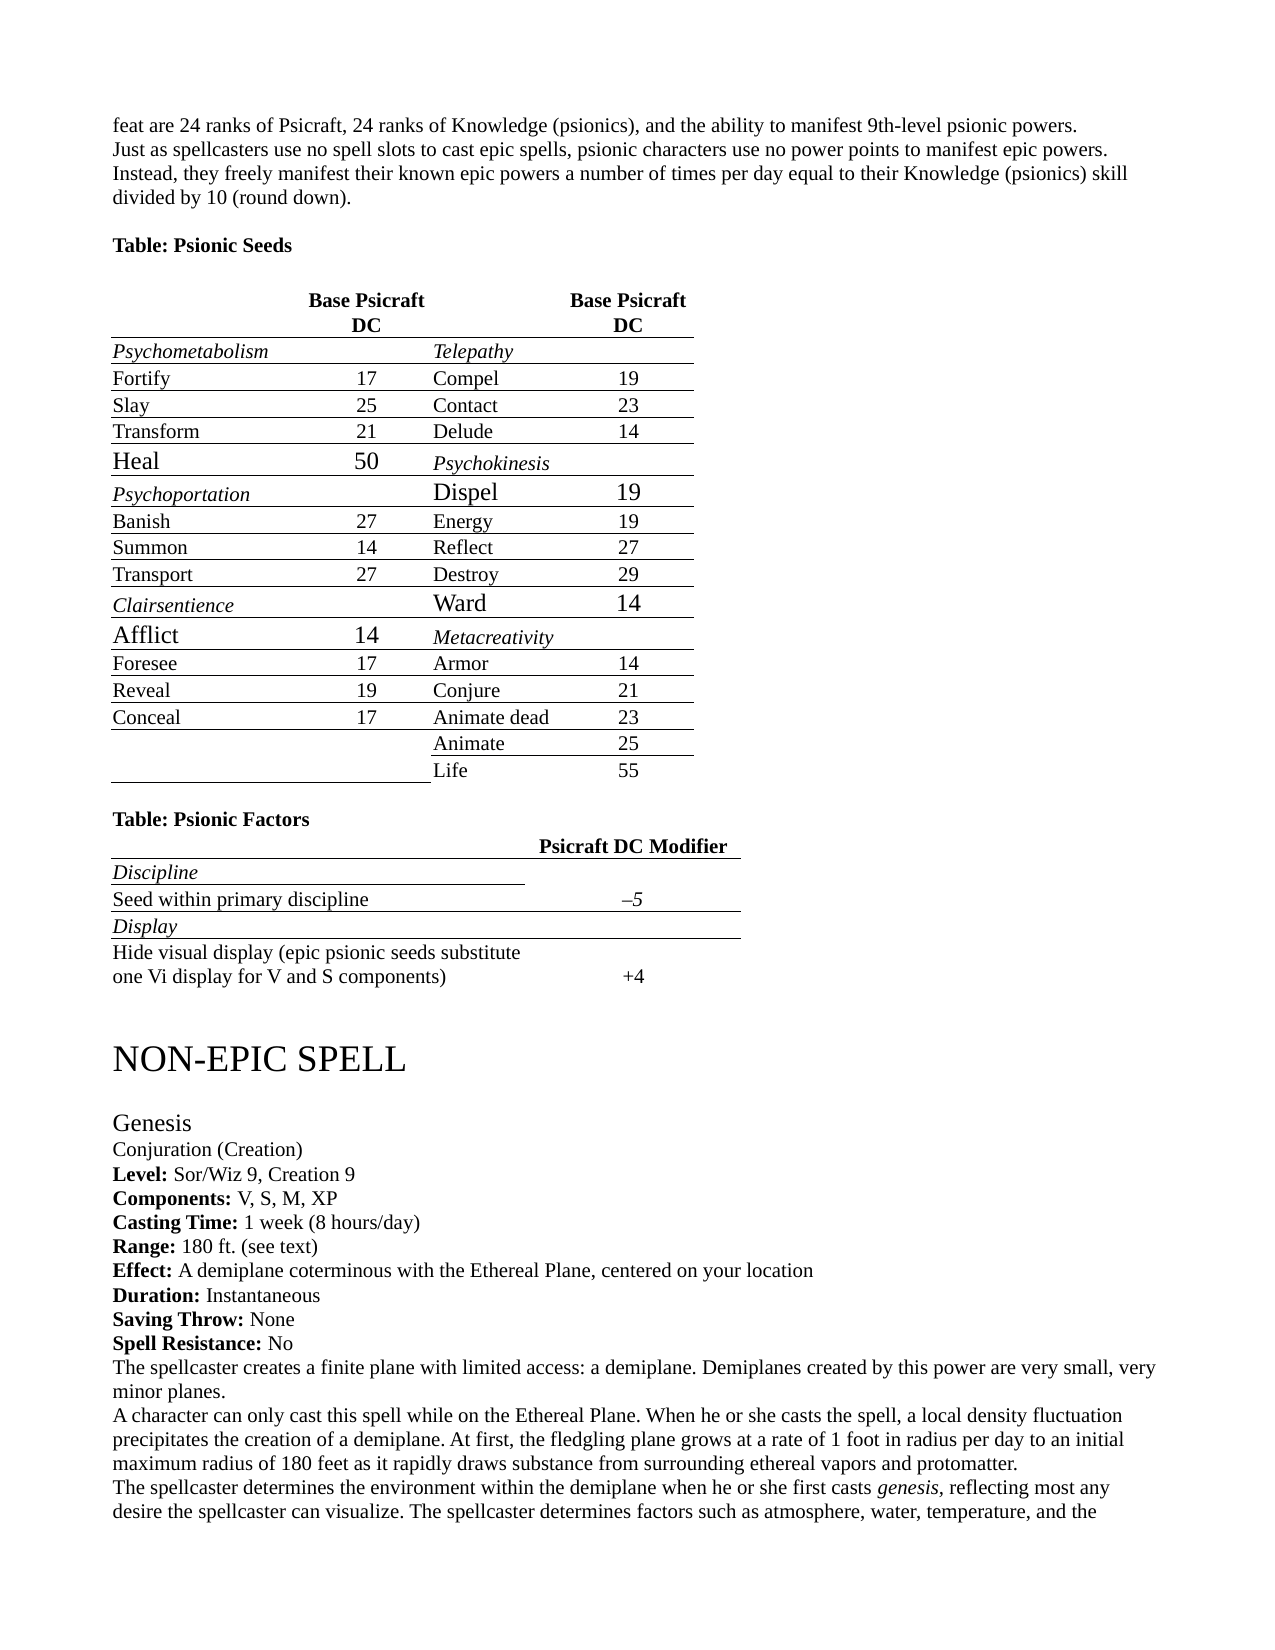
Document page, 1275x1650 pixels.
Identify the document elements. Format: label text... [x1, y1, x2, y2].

table_cell 14 [563, 650, 694, 675]
table_cell 27 [563, 534, 694, 559]
table_cell 17 [302, 703, 431, 729]
table_cell [302, 587, 431, 617]
text A character can only cast this spell while on the Ethereal Plane. When he or she casts the spell, a local density fluctuation precipitates the creation of a demiplane. At first, the fledgling plane grows at a rate of 1 foot in radius per day to an initial maximum radius of 180 feet as it rapidly draws substance from surrounding ethereal vapors and protomatter. [112, 1403, 1162, 1475]
table_cell 14 [302, 534, 431, 559]
table_cell Psychokinesis [431, 444, 562, 474]
table_cell 17 [302, 650, 431, 675]
table_cell 21 [563, 676, 694, 702]
table_cell Display [111, 912, 525, 938]
table_cell 19 [563, 364, 694, 390]
table_cell 14 [563, 418, 694, 443]
text Effect: A demiplane coterminous with the Ethereal Plane, centered on your location [112, 1258, 1162, 1282]
table_cell 21 [302, 418, 431, 443]
table_cell –5 [525, 859, 741, 911]
table_cell Animate dead [431, 703, 562, 729]
table_cell Telepathy [431, 338, 562, 363]
table_cell Conjure [431, 676, 562, 702]
table_cell Contact [431, 391, 562, 417]
table_cell 27 [302, 507, 431, 533]
table_cell Metacreativity [431, 618, 562, 649]
text Casting Time: 1 week (8 hours/day) [112, 1210, 1162, 1234]
table_cell Heal [111, 444, 302, 474]
table_header Base Psicraft DC [563, 257, 694, 337]
table_cell Ward [431, 587, 562, 617]
table_cell Psychoportation [111, 476, 302, 506]
table_cell Destroy [431, 560, 562, 586]
table_cell Transport [111, 560, 302, 586]
text Components: V, S, M, XP [112, 1186, 1162, 1210]
table_cell Animate [431, 730, 562, 755]
table_cell Transform [111, 418, 302, 443]
table_cell [302, 338, 431, 363]
table_cell Life [431, 756, 562, 782]
table_cell Afflict [111, 618, 302, 649]
table_cell 29 [563, 560, 694, 586]
table_cell 50 [302, 444, 431, 474]
table_cell Hide visual display (epic psionic seeds substitute one Vi display for V and S components) [111, 939, 525, 988]
text Just as spellcasters use no spell slots to cast epic spells, psionic characters use no power points to manifest epic powers. Instead, they freely manifest their known epic powers a number of times per day equal to their Knowledge (psionics) skill divided by 10 (round down). [112, 137, 1162, 209]
table_cell 17 [302, 364, 431, 390]
table_cell Reflect [431, 534, 562, 559]
table_cell [525, 912, 741, 938]
table_cell 23 [563, 703, 694, 729]
table_cell 19 [563, 507, 694, 533]
table_cell Foresee [111, 650, 302, 675]
table_cell 25 [302, 391, 431, 417]
text Duration: Instantaneous [112, 1282, 1162, 1307]
table_cell +4 [525, 939, 741, 988]
table_cell Conceal [111, 703, 302, 729]
table_cell Slay [111, 391, 302, 417]
text feat are 24 ranks of Psicraft, 24 ranks of Knowledge (psionics), and the ability to manifest 9th-level psionic powers. [112, 112, 1162, 137]
table_cell 55 [563, 756, 694, 782]
table_cell Clairsentience [111, 587, 302, 617]
text Saving Throw: None [112, 1307, 1162, 1331]
table_header [111, 257, 302, 337]
text Level: Sor/Wiz 9, Creation 9 [112, 1161, 1162, 1186]
table_cell Seed within primary discipline [111, 885, 525, 911]
table_header [111, 831, 525, 858]
table_cell [302, 476, 431, 506]
subtitle Table: Psionic Factors [112, 807, 1162, 831]
table_cell 19 [563, 476, 694, 506]
table_cell 25 [563, 730, 694, 755]
text Table: Psionic Seeds [112, 233, 1162, 257]
table_cell 27 [302, 560, 431, 586]
text The spellcaster creates a finite plane with limited access: a demiplane. Demiplanes created by this power are very small, very minor planes. [112, 1355, 1162, 1403]
text Range: 180 ft. (see text) [112, 1234, 1162, 1258]
table_cell Psychometabolism [111, 338, 302, 363]
table_cell [563, 444, 694, 474]
table_cell Armor [431, 650, 562, 675]
table_cell [563, 618, 694, 649]
table_cell Banish [111, 507, 302, 533]
table_header [431, 257, 562, 337]
text Conjuration (Creation) [112, 1137, 1162, 1161]
text Genesis [112, 1108, 1162, 1137]
text Spell Resistance: No [112, 1331, 1162, 1355]
table_cell 14 [302, 618, 431, 649]
table_cell [111, 730, 431, 782]
table_header Psicraft DC Modifier [525, 831, 741, 858]
table_cell Reveal [111, 676, 302, 702]
table_cell [563, 338, 694, 363]
table_cell Delude [431, 418, 562, 443]
table_header Base Psicraft DC [302, 257, 431, 337]
table_cell 23 [563, 391, 694, 417]
table_cell Fortify [111, 364, 302, 390]
table_cell Dispel [431, 476, 562, 506]
subtitle NON-EPIC SPELL [112, 1037, 1162, 1080]
table_cell 14 [563, 587, 694, 617]
table_cell Discipline [111, 859, 525, 884]
table_cell Compel [431, 364, 562, 390]
table_cell Summon [111, 534, 302, 559]
table_cell 19 [302, 676, 431, 702]
text The spellcaster determines the environment within the demiplane when he or she first casts genesis, reflecting most any desire the spellcaster can visualize. The spellcaster determines factors such as atmosphere, water, temperature, and the [112, 1475, 1162, 1523]
table_cell Energy [431, 507, 562, 533]
